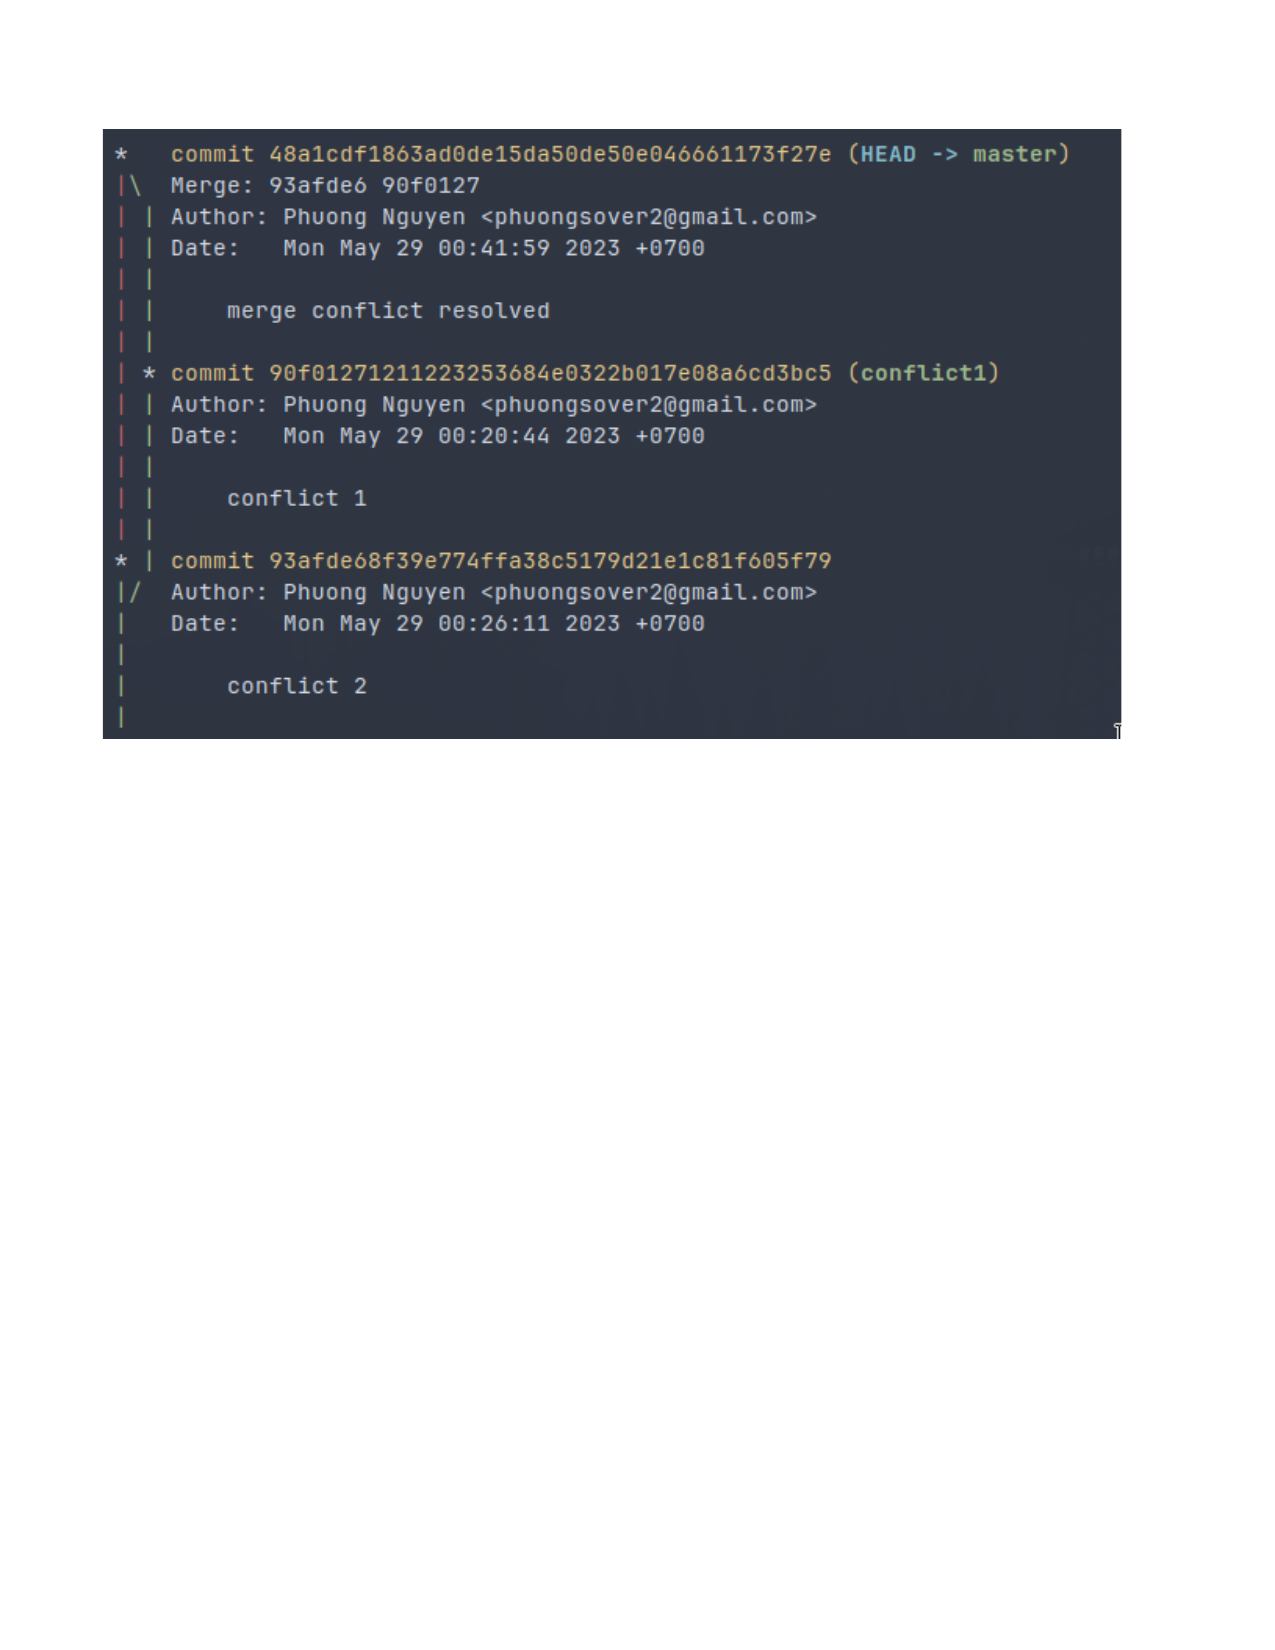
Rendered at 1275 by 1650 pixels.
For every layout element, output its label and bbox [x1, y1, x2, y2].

picture [102, 129, 1122, 739]
